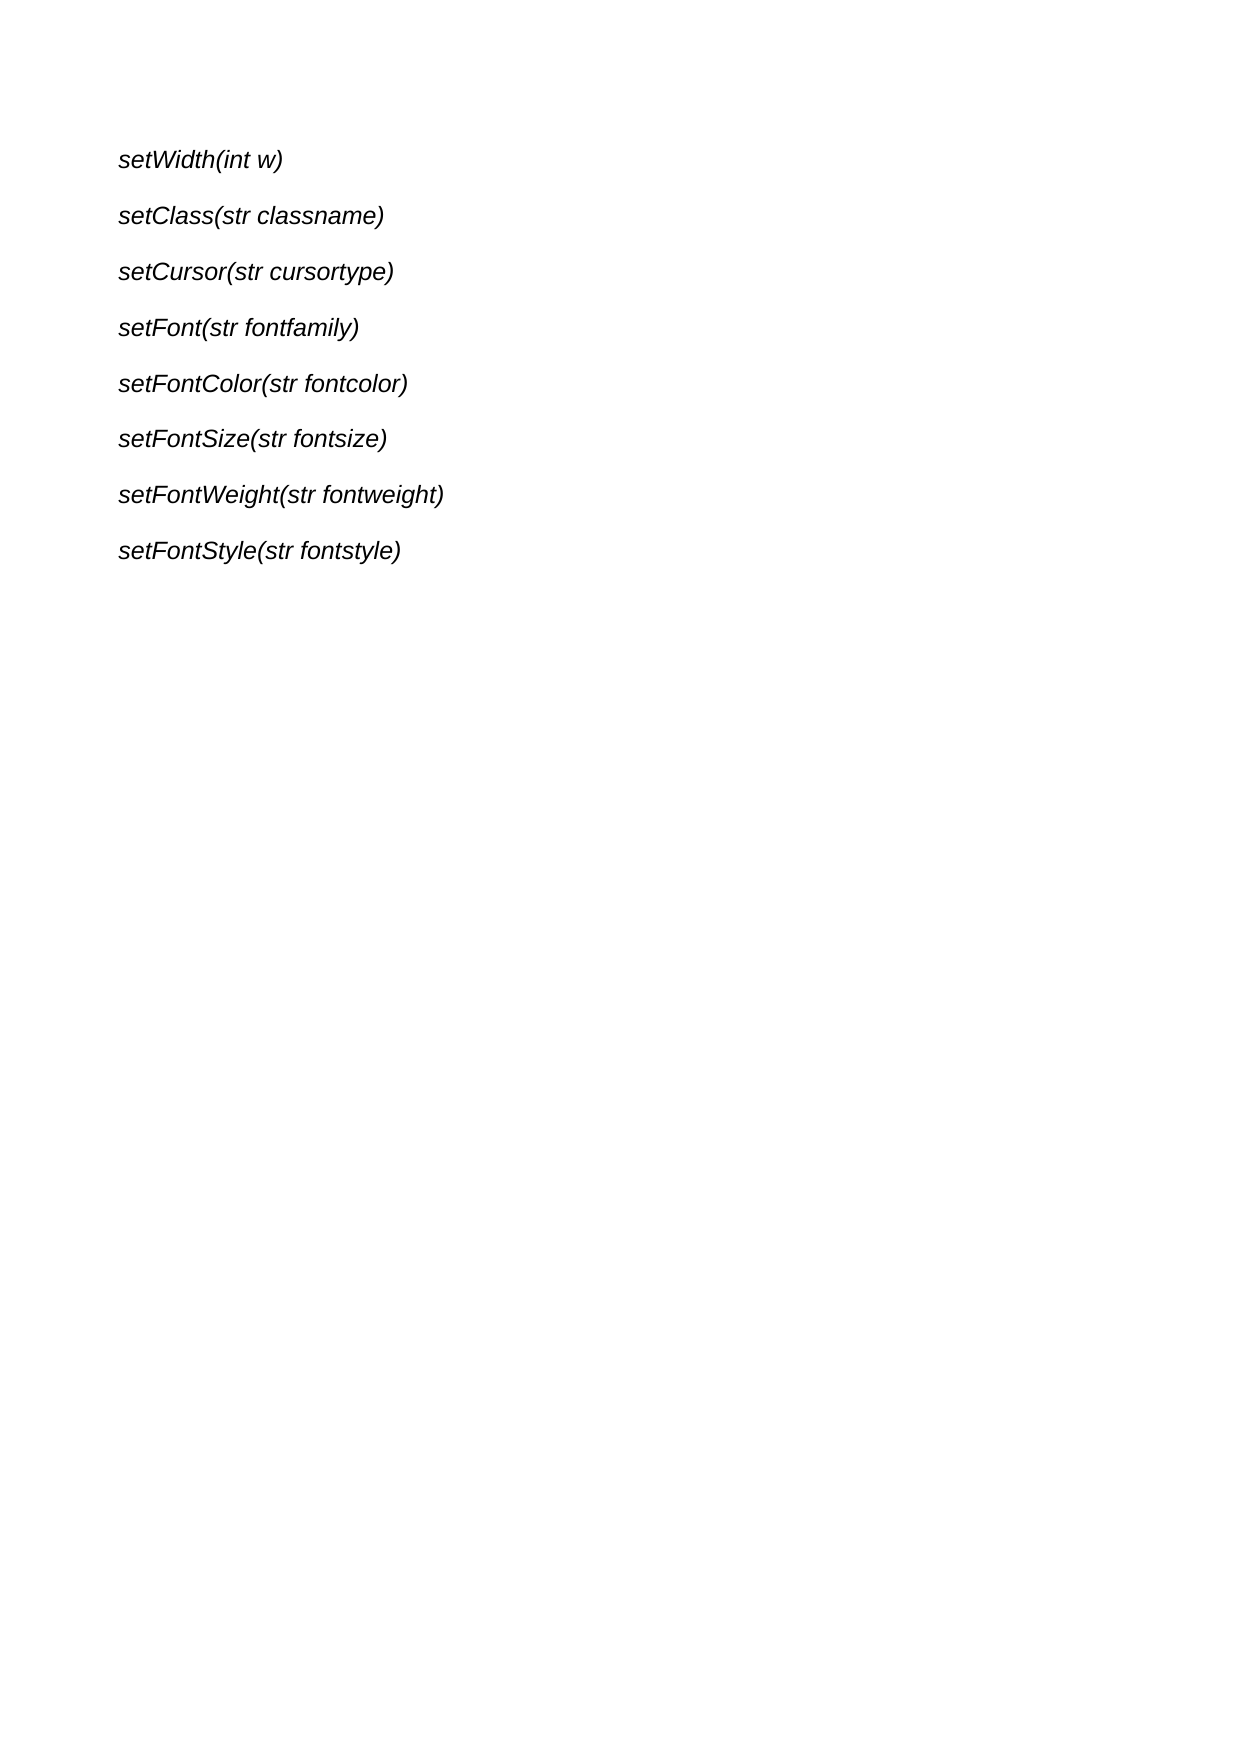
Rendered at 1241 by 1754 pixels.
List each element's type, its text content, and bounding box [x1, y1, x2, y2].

text setFontStyle(str fontstyle) [118, 537, 1122, 565]
text setFontColor(str fontcolor) [118, 369, 1122, 397]
text setCursor(str cursortype) [118, 258, 1122, 286]
text setFontWeight(str fontweight) [118, 481, 1122, 509]
text setFontSize(str fontsize) [118, 425, 1122, 453]
text setWidth(int w) [118, 146, 1122, 174]
text setFont(str fontfamily) [118, 313, 1122, 341]
text setClass(str classname) [118, 202, 1122, 230]
